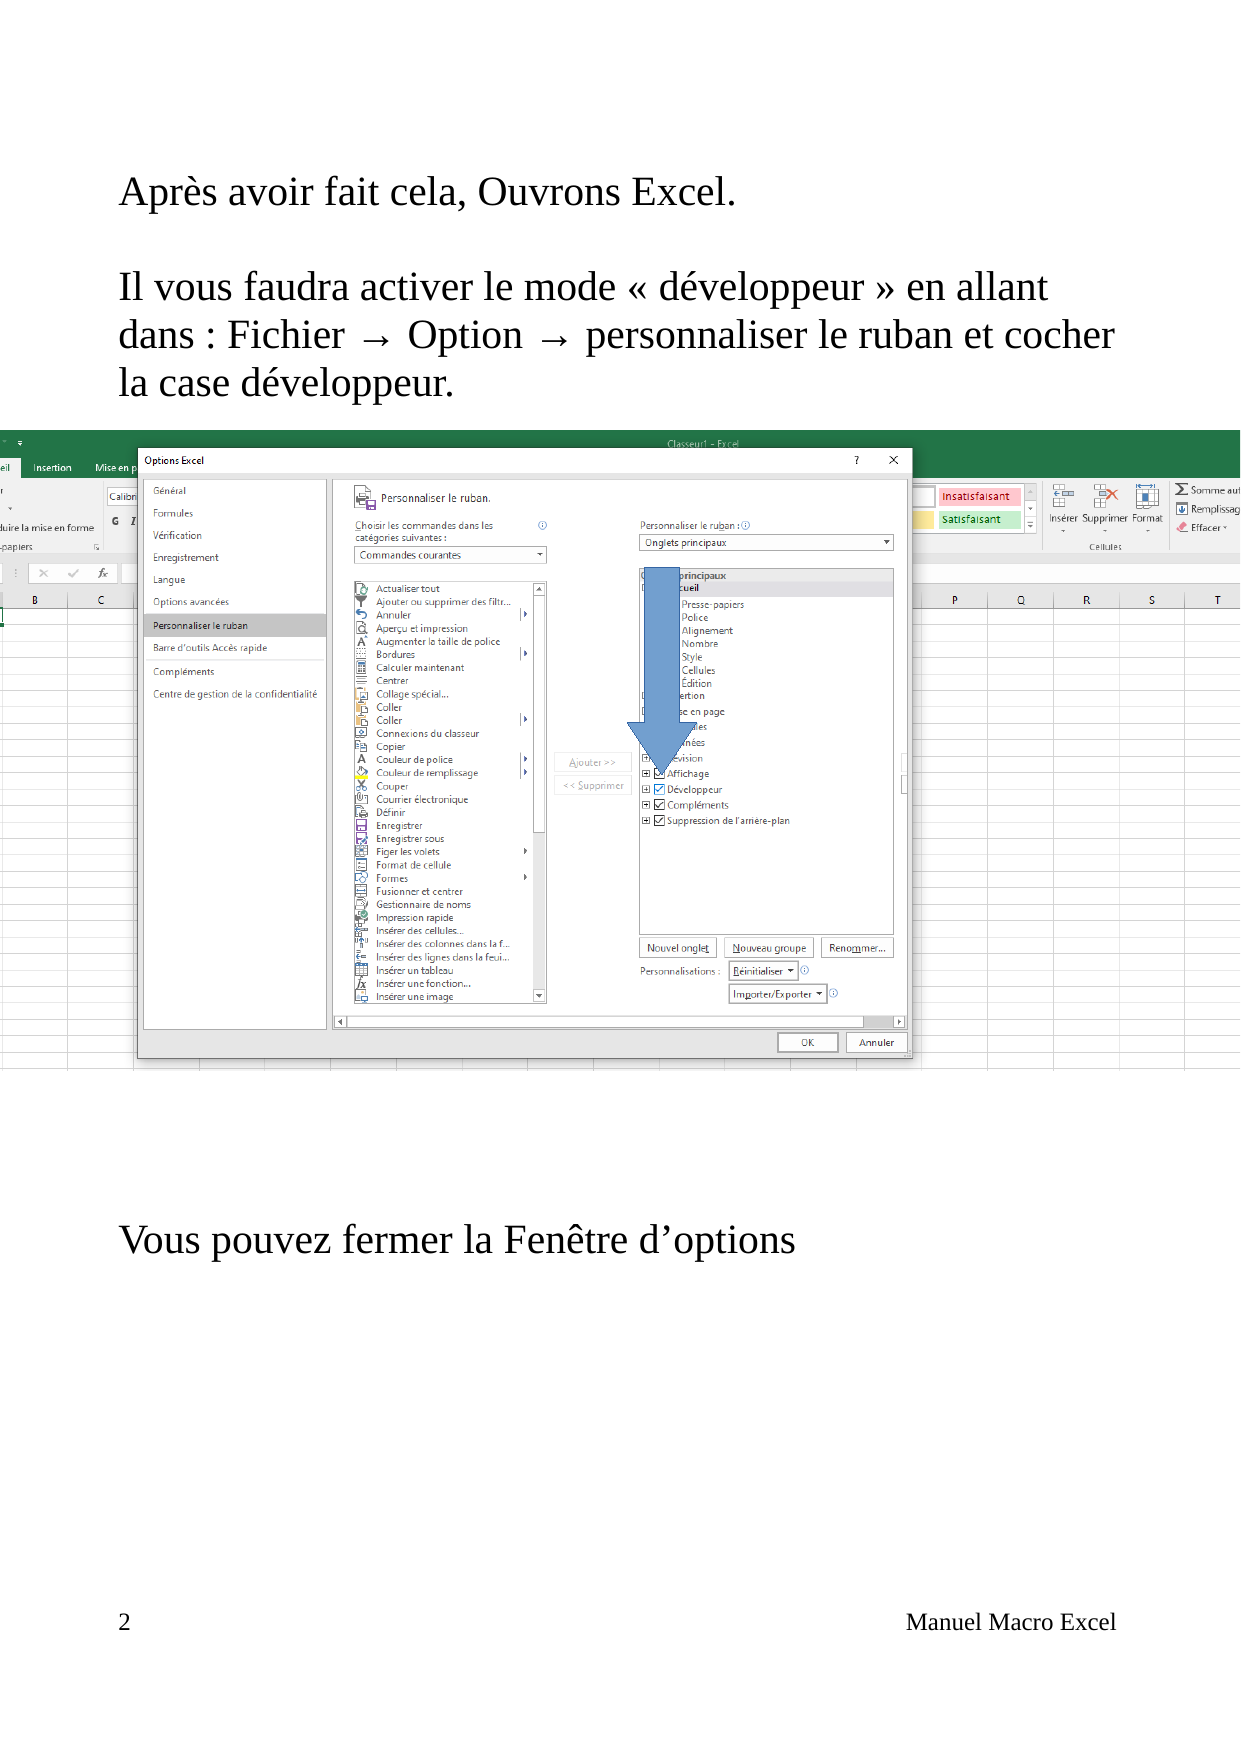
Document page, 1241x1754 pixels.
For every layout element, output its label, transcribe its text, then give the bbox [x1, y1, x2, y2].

text Après avoir fait cela, Ouvrons Excel. [118, 166, 1122, 214]
picture [0, 430, 1241, 1071]
text Vous pouvez fermer la Fenêtre d’options [118, 1214, 1122, 1262]
text Il vous faudra activer le mode « développeur » en allant dans : Fichier → Option → personnaliser le ruban et cocher la case développeur. [118, 262, 1122, 406]
